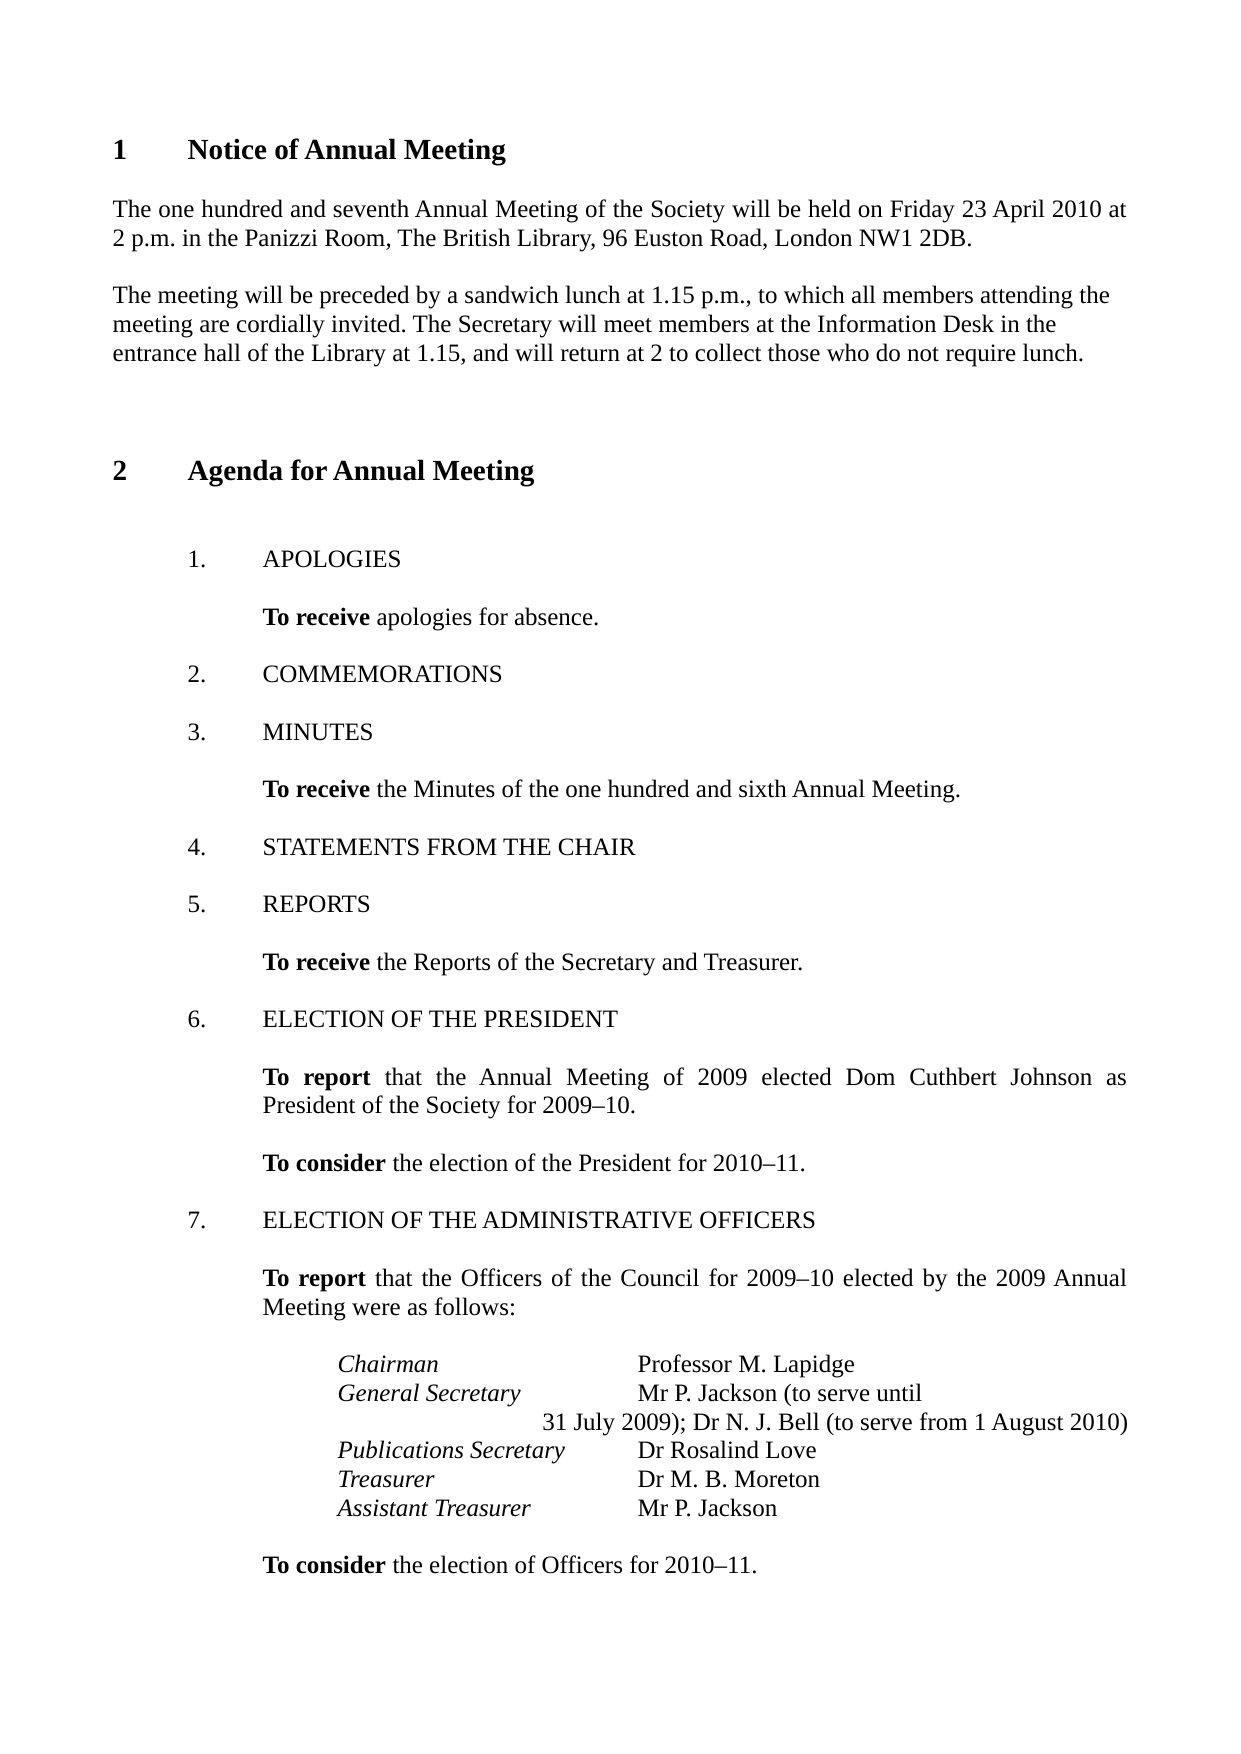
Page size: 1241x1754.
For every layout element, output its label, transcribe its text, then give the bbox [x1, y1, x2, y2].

text To receive apologies for absence. [112, 602, 1128, 630]
text To consider the election of the President for 2010–11. [112, 1148, 1128, 1177]
text 6. ELECTION OF THE PRESIDENT [112, 1004, 1128, 1033]
text Assistant Treasurer Mr P. Jackson [112, 1493, 1128, 1522]
text 2. COMMEMORATIONS [112, 659, 1128, 688]
text To receive the Minutes of the one hundred and sixth Annual Meeting. [112, 774, 1128, 803]
text 3. MINUTES [112, 717, 1128, 745]
text 5. REPORTS [112, 889, 1128, 918]
text The meeting will be preceded by a sandwich lunch at 1.15 p.m., to which all members attending the meeting are cordially invited. The Secretary will meet members at the Information Desk in the entrance hall of the Library at 1.15, and will return at 2 to collect those who do not require lunch. [112, 281, 1128, 367]
text 2 Agenda for Annual Meeting [112, 453, 1128, 487]
text 1 Notice of Annual Meeting [112, 132, 1128, 166]
text 4. STATEMENTS FROM THE CHAIR [112, 832, 1128, 860]
text To report that the Officers of the Council for 2009–10 elected by the 2009 Annual Meeting were as follows: [262, 1263, 1128, 1320]
text The one hundred and seventh Annual Meeting of the Society will be held on Friday 23 April 2010 at 2 p.m. in the Panizzi Room, The British Library, 96 Euston Road, London NW1 2DB. [112, 194, 1128, 252]
text Publications Secretary Dr Rosalind Love [112, 1435, 1128, 1464]
text To report that the Annual Meeting of 2009 elected Dom Cuthbert Johnson as President of the Society for 2009–10. [262, 1062, 1128, 1119]
text To consider the election of Officers for 2010–11. [112, 1550, 1128, 1579]
text General Secretary Mr P. Jackson (to serve until [112, 1378, 1128, 1407]
text 1. APOLOGIES [112, 544, 1128, 573]
text Chairman Professor M. Lapidge [112, 1349, 1128, 1378]
text 7. ELECTION OF THE ADMINISTRATIVE OFFICERS [112, 1205, 1128, 1234]
text To receive the Reports of the Secretary and Treasurer. [112, 947, 1128, 975]
text Treasurer Dr M. B. Moreton [112, 1464, 1128, 1493]
text 31 July 2009); Dr N. J. Bell (to serve from 1 August 2010) [112, 1407, 1128, 1435]
